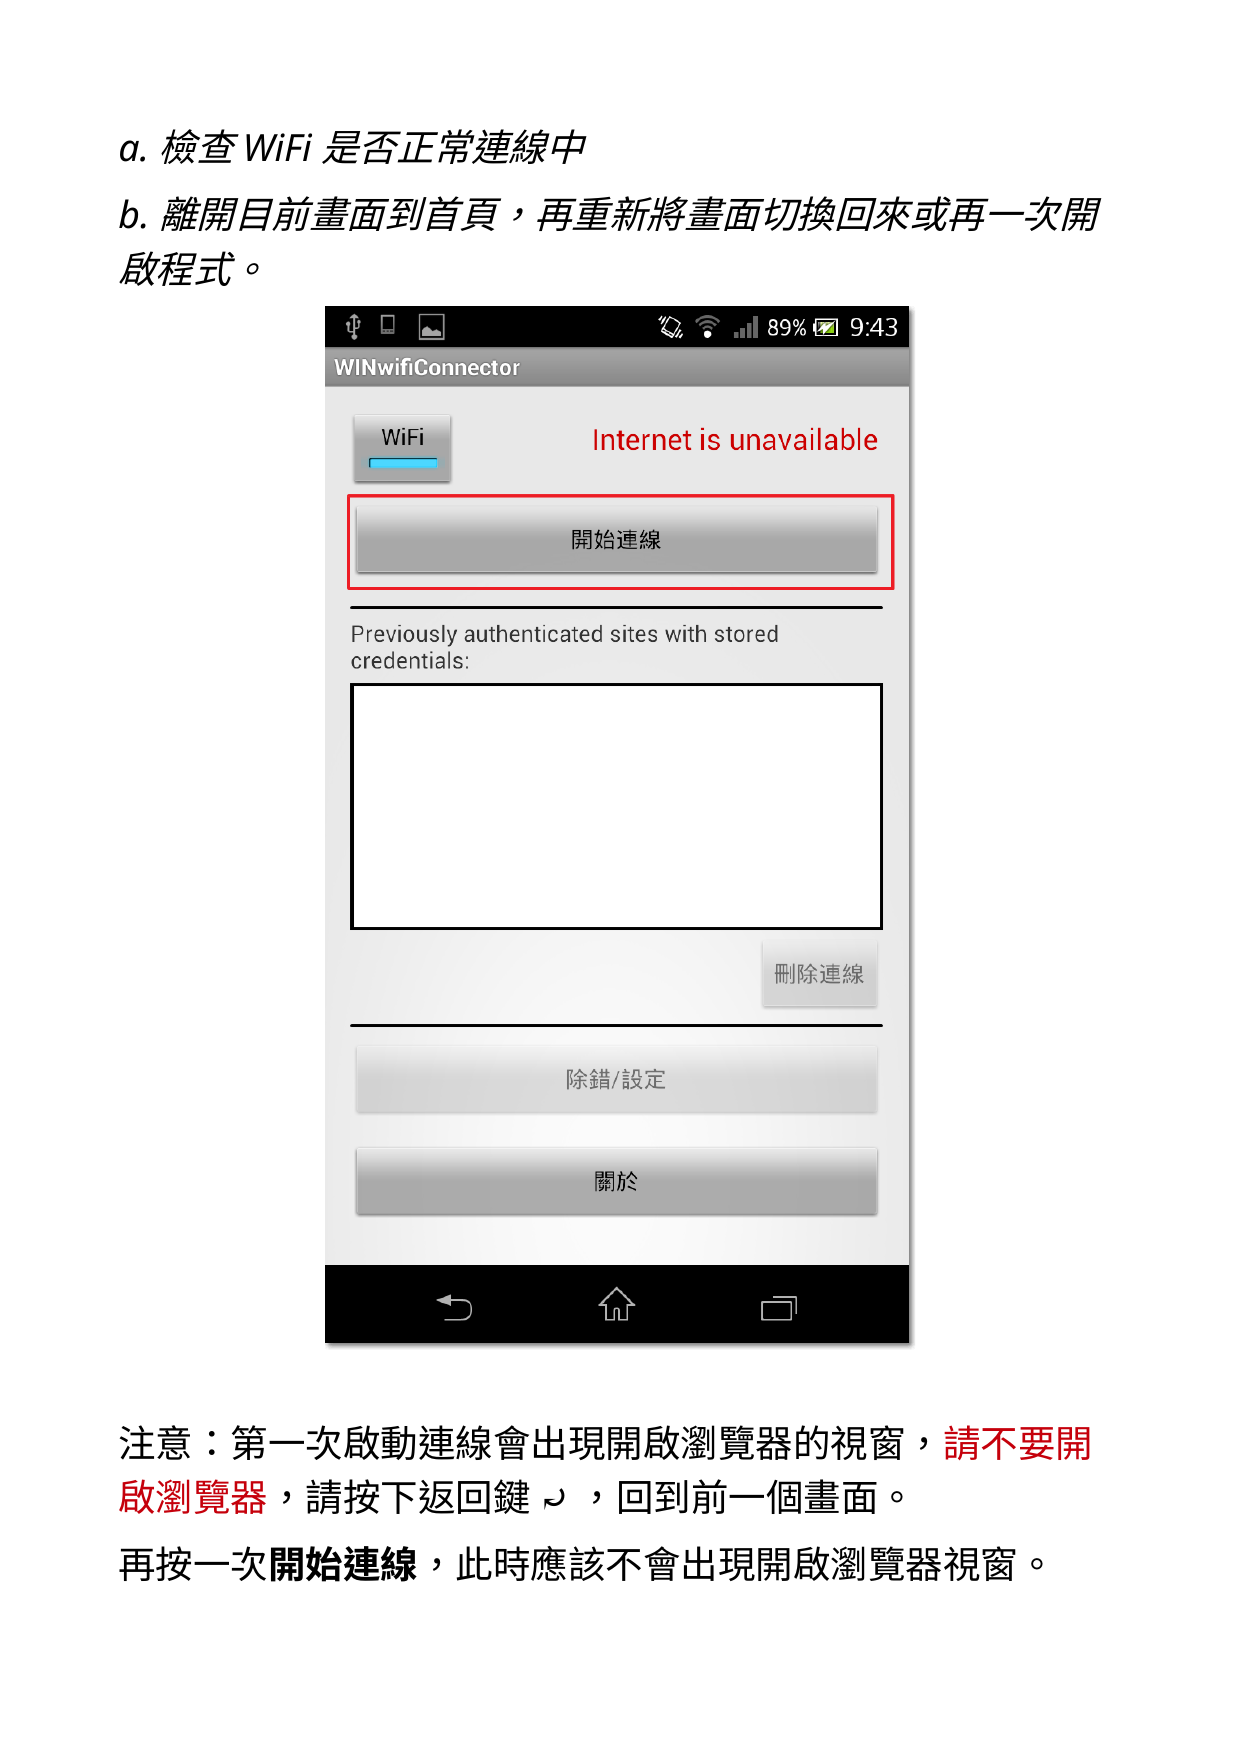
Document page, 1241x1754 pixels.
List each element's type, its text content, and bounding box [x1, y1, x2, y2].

text 注意：第一次啟動連線會出現開啟瀏覽器的視窗，請不要開啟瀏覽器，請按下返回鍵 ⤾ ，回到前一個畫面。 [118, 1413, 1122, 1522]
text a. 檢查 WiFi 是否正常連線中 [118, 118, 1122, 173]
text b. 離開目前畫面到首頁，再重新將畫面切換回來或再一次開啟程式。 [118, 185, 1122, 294]
picture [325, 306, 916, 1350]
text 再按一次開始連線，此時應該不會出現開啟瀏覽器視窗。 [118, 1534, 1122, 1589]
